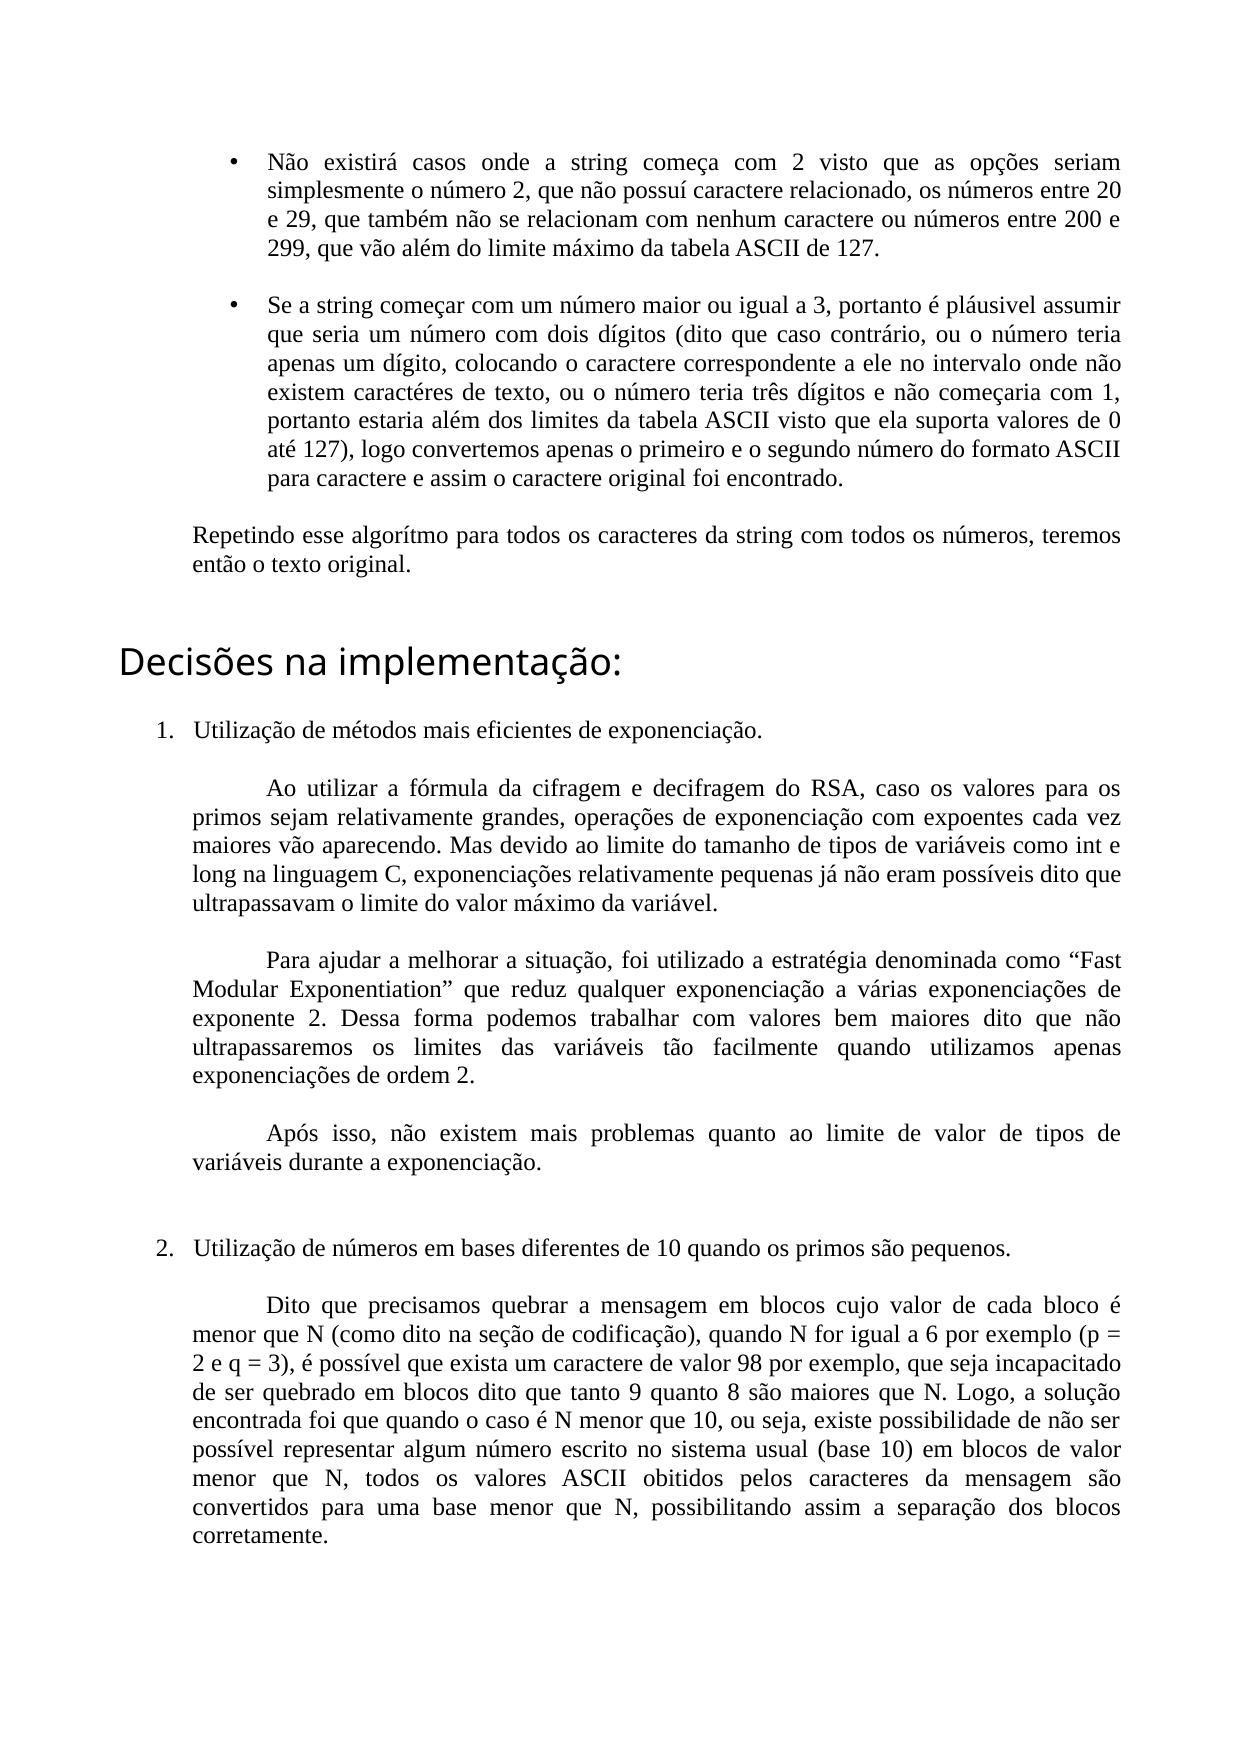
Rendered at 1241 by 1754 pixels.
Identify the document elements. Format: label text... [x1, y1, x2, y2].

text Para ajudar a melhorar a situação, foi utilizado a estratégia denominada como “Fast Modular Exponentiation” que reduz qualquer exponenciação a várias exponenciações de exponente 2. Dessa forma podemos trabalhar com valores bem maiores dito que não ultrapassaremos os limites das variáveis tão facilmente quando utilizamos apenas exponenciações de ordem 2. [192, 945, 1122, 1089]
text Após isso, não existem mais problemas quanto ao limite de valor de tipos de variáveis durante a exponenciação. [192, 1118, 1122, 1175]
list Não existirá casos onde a string começa com 2 visto que as opções seriam simplesmente o número 2, que não possuí caractere relacionado, os números entre 20 e 29, que também não se relacionam com nenhum caractere ou números entre 200 e 299, que vão além do limite máximo da tabela ASCII de 127. [229, 147, 1122, 262]
text Dito que precisamos quebrar a mensagem em blocos cujo valor de cada bloco é menor que N (como dito na seção de codificação), quando N for igual a 6 por exemplo (p = 2 e q = 3), é possível que exista um caractere de valor 98 por exemplo, que seja incapacitado de ser quebrado em blocos dito que tanto 9 quanto 8 são maiores que N. Logo, a solução encontrada foi que quando o caso é N menor que 10, ou seja, existe possibilidade de não ser possível representar algum número escrito no sistema usual (base 10) em blocos de valor menor que N, todos os valores ASCII obitidos pelos caracteres da mensagem são convertidos para uma base menor que N, possibilitando assim a separação dos blocos corretamente. [192, 1290, 1122, 1549]
list Se a string começar com um número maior ou igual a 3, portanto é pláusivel assumir que seria um número com dois dígitos (dito que caso contrário, ou o número teria apenas um dígito, colocando o caractere correspondente a ele no intervalo onde não existem caractéres de texto, ou o número teria três dígitos e não começaria com 1, portanto estaria além dos limites da tabela ASCII visto que ela suporta valores de 0 até 127), logo convertemos apenas o primeiro e o segundo número do formato ASCII para caractere e assim o caractere original foi encontrado. [229, 291, 1122, 492]
list Utilização de métodos mais eficientes de exponenciação. [156, 715, 1122, 744]
text Repetindo esse algorítmo para todos os caracteres da string com todos os números, teremos então o texto original. [192, 521, 1122, 578]
text Ao utilizar a fórmula da cifragem e decifragem do RSA, caso os valores para os primos sejam relativamente grandes, operações de exponenciação com expoentes cada vez maiores vão aparecendo. Mas devido ao limite do tamanho de tipos de variáveis como int e long na linguagem C, exponenciações relativamente pequenas já não eram possíveis dito que ultrapassavam o limite do valor máximo da variável. [192, 773, 1122, 917]
list Utilização de números em bases diferentes de 10 quando os primos são pequenos. [156, 1233, 1122, 1262]
text Decisões na implementação: [118, 636, 1122, 687]
